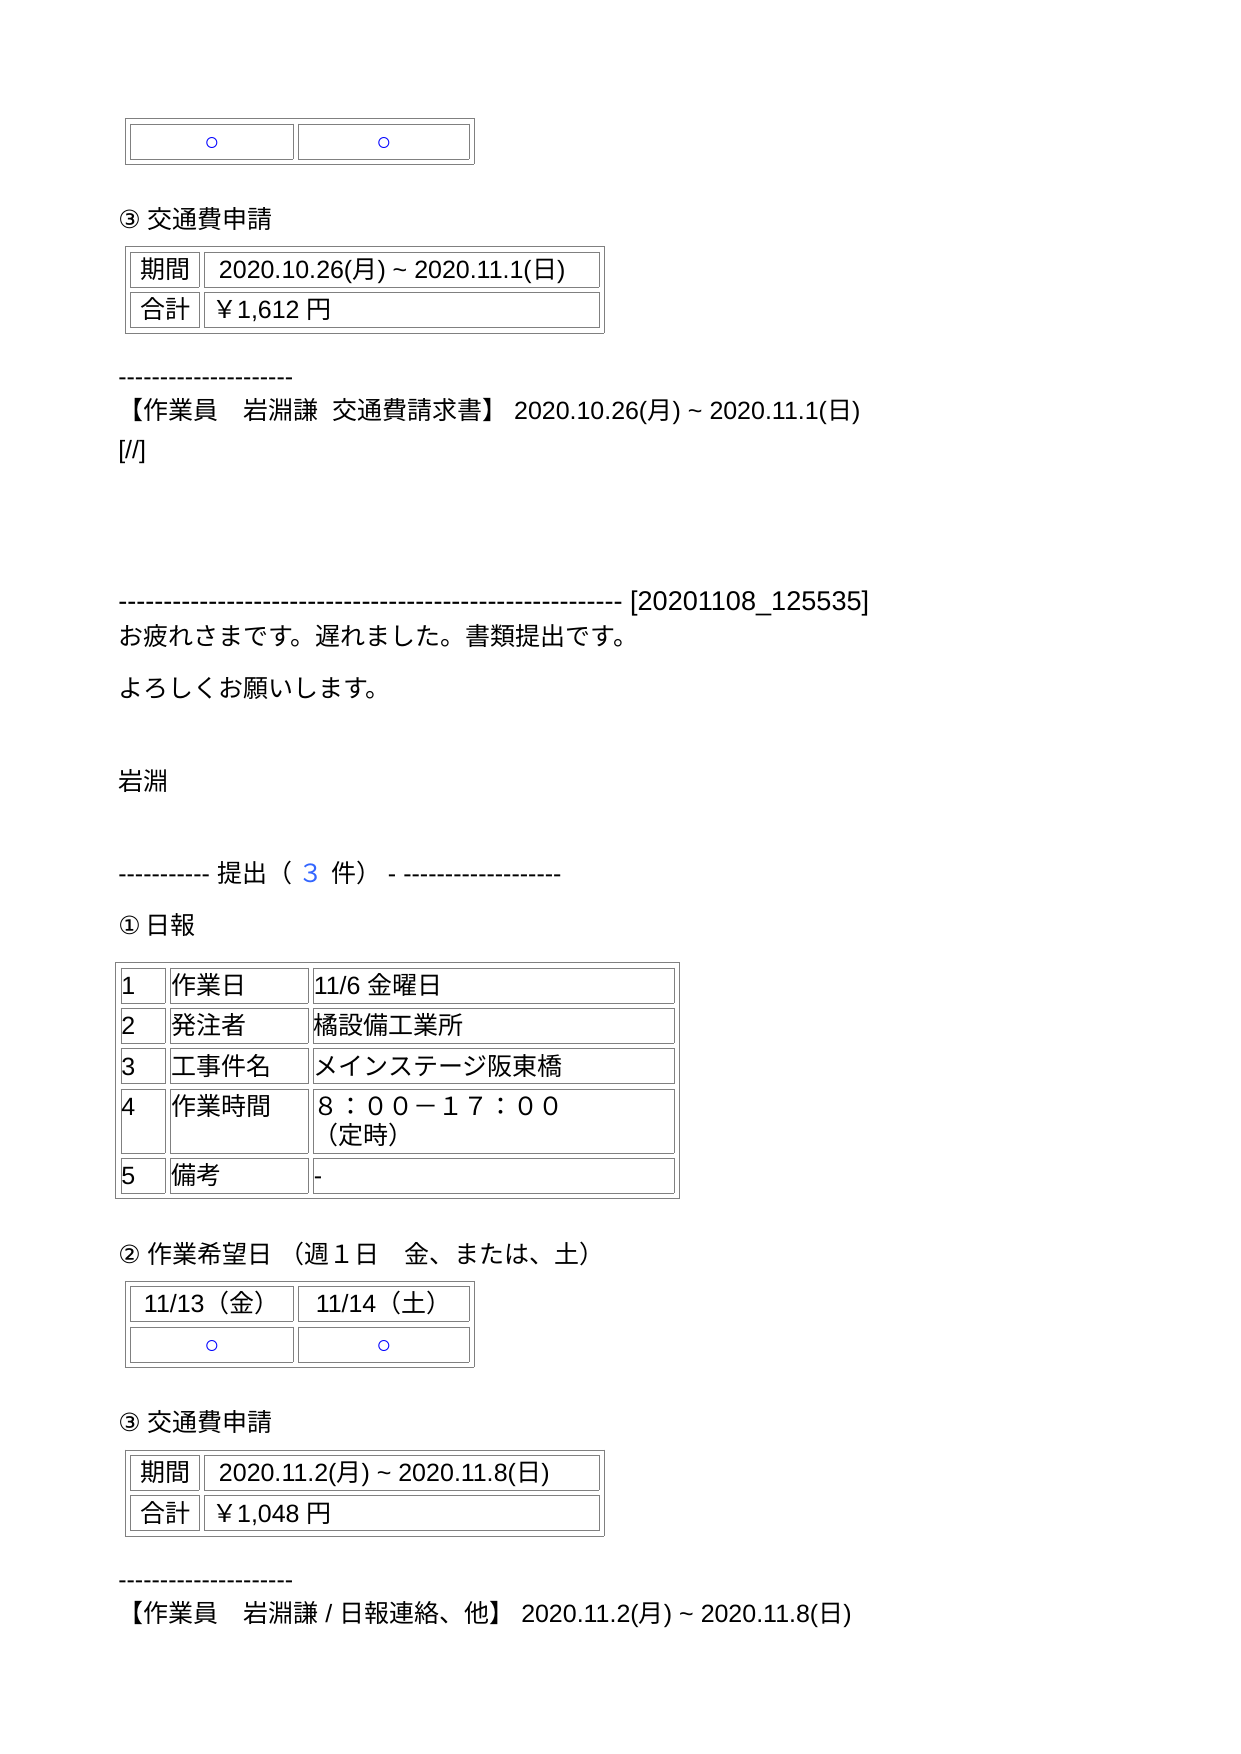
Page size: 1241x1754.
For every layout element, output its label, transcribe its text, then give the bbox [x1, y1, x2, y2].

text -------------------------------------------------------- [20201108_125535] [118, 585, 1122, 616]
text [//] [118, 436, 1122, 464]
text --------------------- [118, 361, 1122, 390]
text 【作業員 岩淵謙 / 日報連絡、他】 2020.11.2(月) ~ 2020.11.8(日) [118, 1599, 1122, 1628]
table_cell - [314, 1159, 674, 1193]
table_header 2020.11.2(月) ~ 2020.11.8(日) [202, 1451, 602, 1490]
text 【作業員 岩淵謙 交通費請求書】 2020.10.26(月) ~ 2020.11.1(日) [118, 396, 1122, 425]
table_header 1 [118, 963, 168, 1002]
table_header 期間 [128, 247, 202, 287]
table_header 期間 [128, 1451, 202, 1490]
text 岩淵 [118, 766, 1122, 795]
table_cell 3 [118, 1043, 168, 1083]
table_header 11/14（土） [296, 1282, 471, 1321]
text --------------------- [118, 1564, 1122, 1593]
table_cell ○ [296, 1321, 471, 1362]
table_cell ８：００－１７：００ （定時） [310, 1083, 677, 1152]
table_cell ￥1,612 円 [202, 287, 602, 327]
table_cell ○ [128, 1321, 296, 1362]
text ③ 交通費申請 [118, 1408, 1122, 1437]
text ③ 交通費申請 [118, 205, 1122, 234]
table_cell 4 [118, 1083, 168, 1152]
table_cell 橘設備工業所 [310, 1003, 677, 1043]
table_cell 作業時間 [168, 1083, 310, 1152]
table_cell ￥1,048 円 [202, 1490, 602, 1530]
table_header 作業日 [168, 963, 310, 1002]
table_cell 合計 [128, 287, 202, 327]
text ----------- 提出（ ３ 件） - ------------------- [118, 859, 1122, 888]
text お疲れさまです。遅れました。書類提出です。 [118, 622, 1122, 651]
table_header 11/6 金曜日 [310, 963, 677, 1002]
text ①日報 [118, 911, 1122, 939]
table_cell ○ [128, 119, 296, 158]
table_cell 備考 [168, 1153, 310, 1193]
text ② 作業希望日 （週１日 金、または、土） [118, 1239, 1122, 1268]
table_cell 5 [118, 1153, 168, 1193]
table_header 11/13（金） [128, 1282, 296, 1321]
table_cell 工事件名 [168, 1043, 310, 1083]
table_cell 合計 [128, 1490, 202, 1530]
table_cell メインステージ阪東橋 [310, 1043, 677, 1083]
table_cell 2 [118, 1003, 168, 1043]
table_cell 発注者 [168, 1003, 310, 1043]
text よろしくお願いします。 [118, 674, 1122, 702]
table_cell ○ [296, 119, 471, 158]
table_header 2020.10.26(月) ~ 2020.11.1(日) [202, 247, 602, 287]
table_cell - [310, 1153, 677, 1193]
